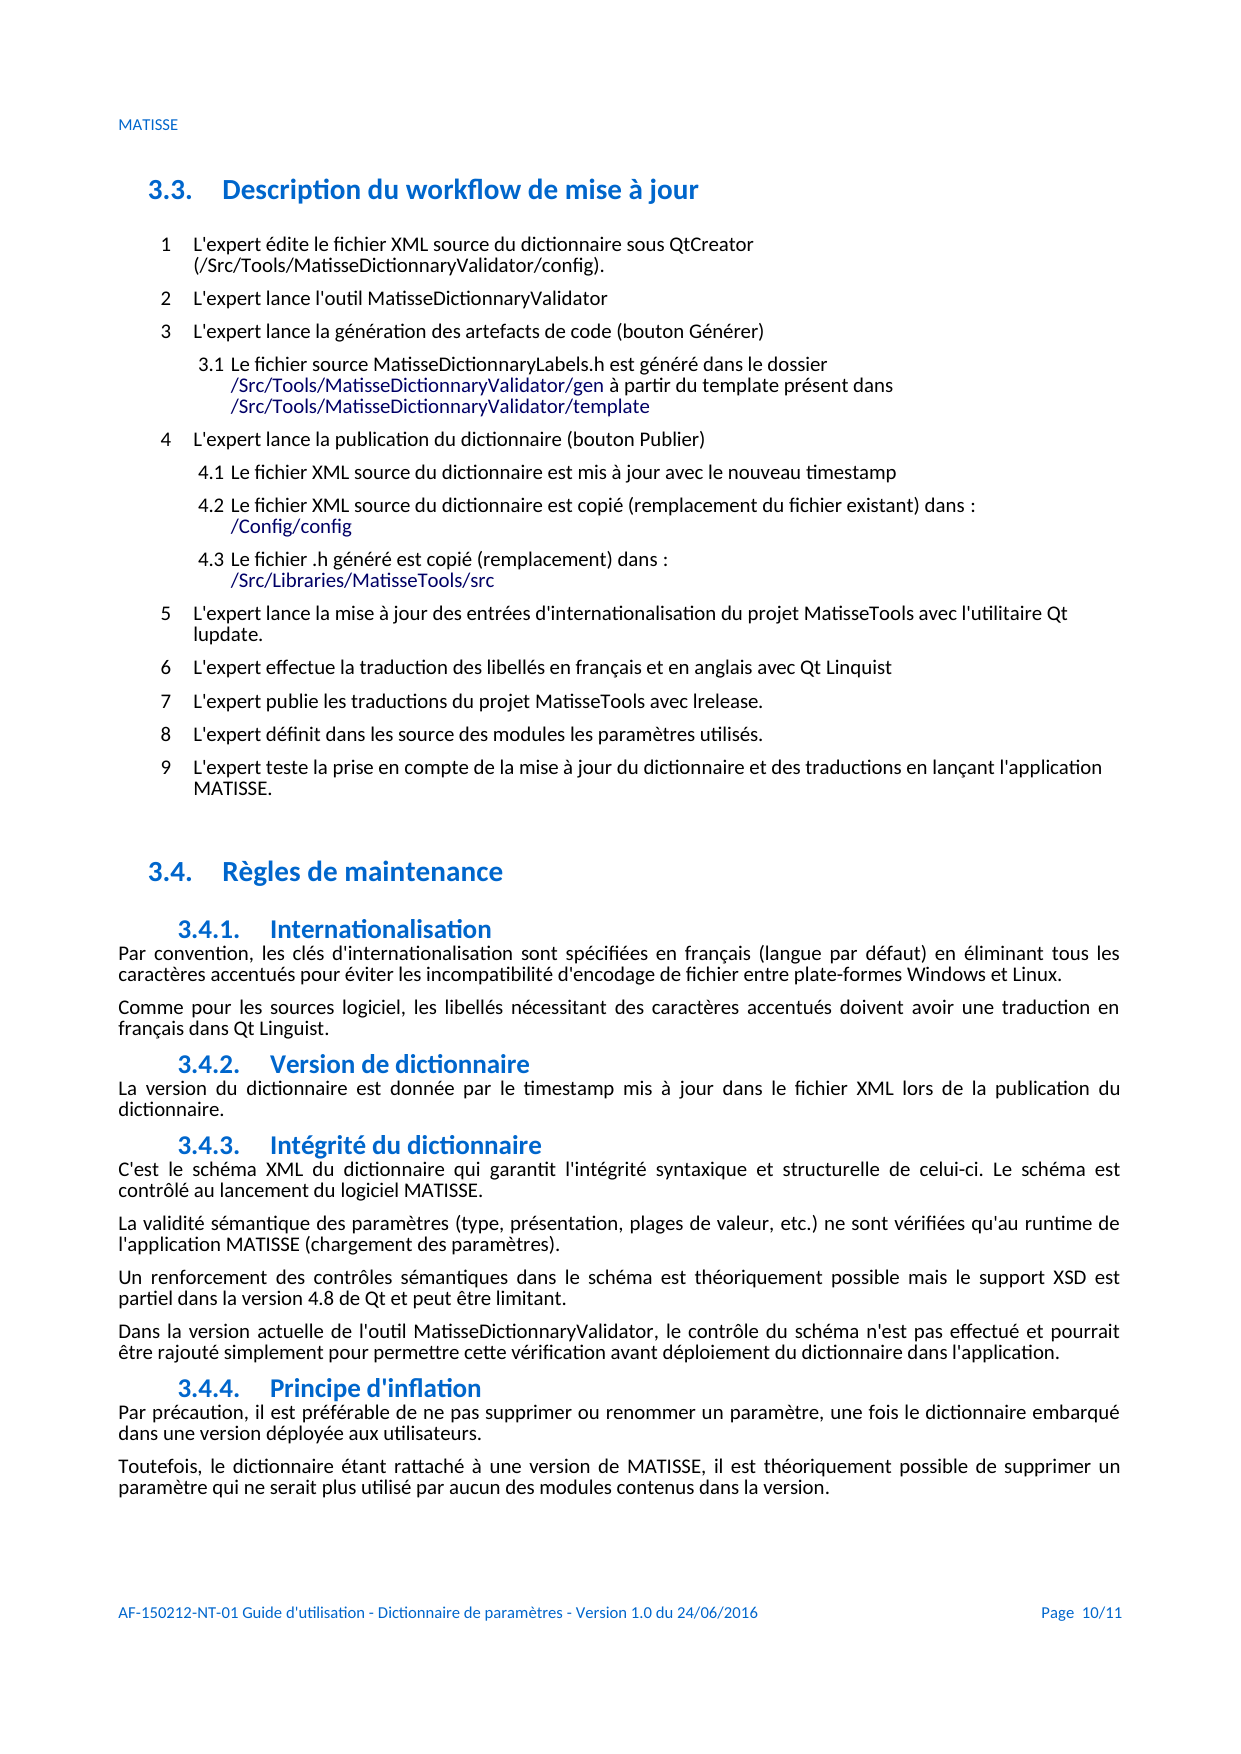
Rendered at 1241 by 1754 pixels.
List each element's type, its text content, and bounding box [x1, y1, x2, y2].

subtitle Intégrité du dictionnaire [177, 1134, 1122, 1161]
list Le fichier XML source du dictionnaire est mis à jour avec le nouveau timestamp [193, 464, 1122, 485]
text Comme pour les sources logiciel, les libellés nécessitant des caractères accentués doivent avoir une traduction en français dans Qt Linguist. [118, 999, 1122, 1041]
text Par convention, les clés d'internationalisation sont spécifiées en français (langue par défaut) en éliminant tous les caractères accentués pour éviter les incompatibilité d'encodage de fichier entre plate-formes Windows et Linux. [118, 945, 1122, 987]
subtitle Internationalisation [177, 918, 1122, 945]
list L'expert lance la publication du dictionnaire (bouton Publier) [156, 431, 1122, 452]
list L'expert publie les traductions du projet MatisseTools avec lrelease. [156, 692, 1122, 713]
text C'est le schéma XML du dictionnaire qui garantit l'intégrité syntaxique et structurelle de celui-ci. Le schéma est contrôlé au lancement du logiciel MATISSE. [118, 1161, 1122, 1202]
text Par précaution, il est préférable de ne pas supprimer ou renommer un paramètre, une fois le dictionnaire embarqué dans une version déployée aux utilisateurs. [118, 1404, 1122, 1445]
list L'expert lance la mise à jour des entrées d'internationalisation du projet MatisseTools avec l'utilitaire Qt lupdate. [156, 605, 1122, 647]
list L'expert teste la prise en compte de la mise à jour du dictionnaire et des traductions en lançant l'application MATISSE. [156, 759, 1122, 800]
list Le fichier .h généré est copié (remplacement) dans : /Src/Libraries/MatisseTools/src [193, 551, 1122, 593]
list L'expert effectue la traduction des libellés en français et en anglais avec Qt Linquist [156, 659, 1122, 680]
text La validité sémantique des paramètres (type, présentation, plages de valeur, etc.) ne sont vérifiées qu'au runtime de l'application MATISSE (chargement des paramètres). [118, 1215, 1122, 1256]
text Toutefois, le dictionnaire étant rattaché à une version de MATISSE, il est théoriquement possible de supprimer un paramètre qui ne serait plus utilisé par aucun des modules contenus dans la version. [118, 1458, 1122, 1499]
subtitle Description du workflow de mise à jour [148, 177, 1122, 206]
text Un renforcement des contrôles sémantiques dans le schéma est théoriquement possible mais le support XSD est partiel dans la version 4.8 de Qt et peut être limitant. [118, 1269, 1122, 1310]
list L'expert définit dans les source des modules les paramètres utilisés. [156, 726, 1122, 746]
list L'expert édite le fichier XML source du dictionnaire sous QtCreator (/Src/Tools/MatisseDictionnaryValidator/config). [156, 236, 1122, 277]
subtitle Version de dictionnaire [177, 1053, 1122, 1080]
text Dans la version actuelle de l'outil MatisseDictionnaryValidator, le contrôle du schéma n'est pas effectué et pourrait être rajouté simplement pour permettre cette vérification avant déploiement du dictionnaire dans l'application. [118, 1323, 1122, 1364]
list Le fichier XML source du dictionnaire est copié (remplacement du fichier existant) dans : /Config/config [193, 497, 1122, 539]
list L'expert lance l'outil MatisseDictionnaryValidator [156, 290, 1122, 311]
subtitle Règles de maintenance [148, 859, 1122, 889]
subtitle Principe d'inflation [177, 1377, 1122, 1404]
list L'expert lance la génération des artefacts de code (bouton Générer) [156, 323, 1122, 344]
text La version du dictionnaire est donnée par le timestamp mis à jour dans le fichier XML lors de la publication du dictionnaire. [118, 1080, 1122, 1122]
list Le fichier source MatisseDictionnaryLabels.h est généré dans le dossier /Src/Tools/MatisseDictionnaryValidator/gen à partir du template présent dans /Src/Tools/MatisseDictionnaryValidator/template [193, 356, 1122, 418]
